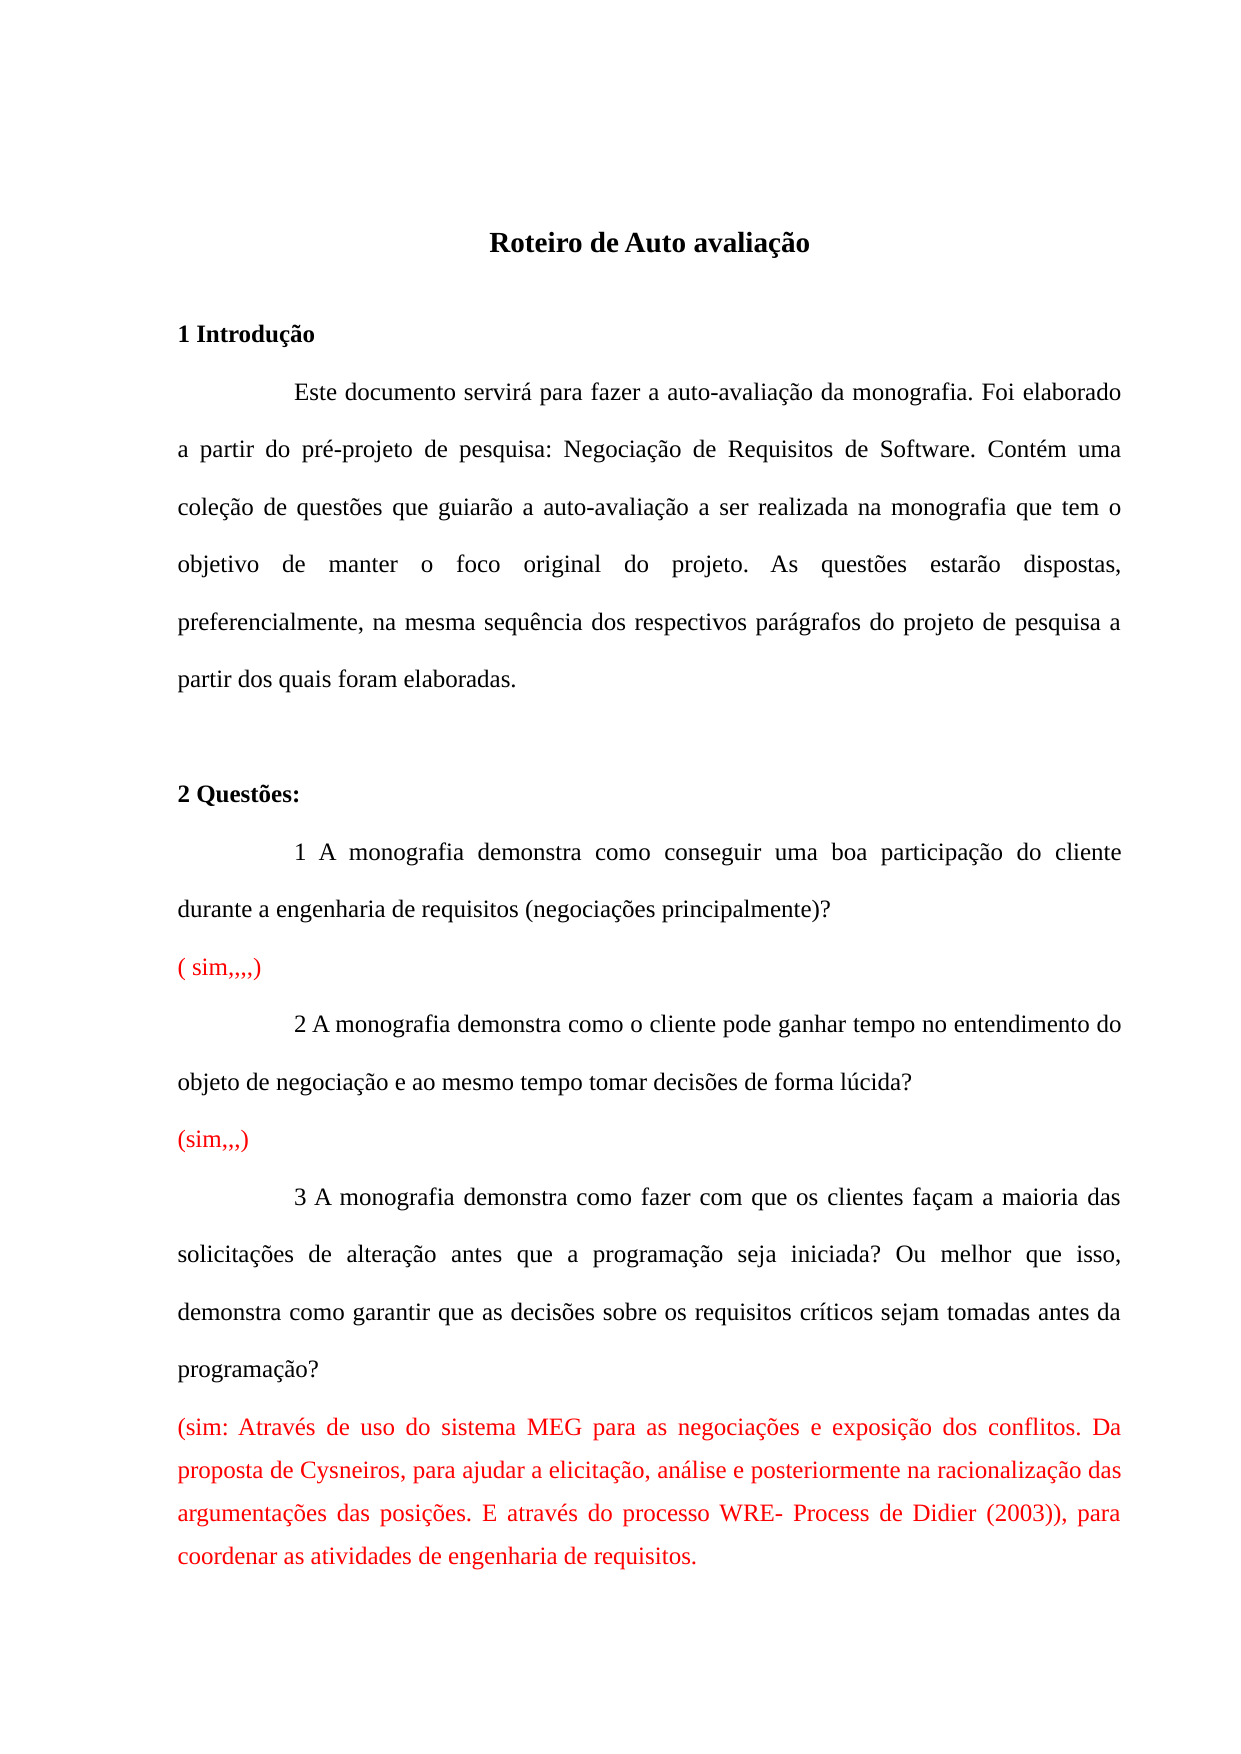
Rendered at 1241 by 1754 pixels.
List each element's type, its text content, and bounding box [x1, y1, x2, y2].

text ( sim,,,,) [177, 952, 1122, 980]
text 2 Questões: [177, 779, 1122, 808]
text 2 A monografia demonstra como o cliente pode ganhar tempo no entendimento do objeto de negociação e ao mesmo tempo tomar decisões de forma lúcida? [177, 1009, 1122, 1095]
text 1 A monografia demonstra como conseguir uma boa participação do cliente durante a engenharia de requisitos (negociações principalmente)? [177, 837, 1122, 923]
text (sim,,,) [177, 1124, 1122, 1153]
text Este documento servirá para fazer a auto-avaliação da monografia. Foi elaborado a partir do pré-projeto de pesquisa: Negociação de Requisitos de Software. Contém uma coleção de questões que guiarão a auto-avaliação a ser realizada na monografia que tem o objetivo de manter o foco original do projeto. As questões estarão dispostas, preferencialmente, na mesma sequência dos respectivos parágrafos do projeto de pesquisa a partir dos quais foram elaboradas. [177, 377, 1122, 693]
text (sim: Através de uso do sistema MEG para as negociações e exposição dos conflitos. Da proposta de Cysneiros, para ajudar a elicitação, análise e posteriormente na racionalização das argumentações das posições. E através do processo WRE- Process de Didier (2003)), para coordenar as atividades de engenharia de requisitos. [177, 1412, 1122, 1570]
text 3 A monografia demonstra como fazer com que os clientes façam a maioria das solicitações de alteração antes que a programação seja iniciada? Ou melhor que isso, demonstra como garantir que as decisões sobre os requisitos críticos sejam tomadas antes da programação? [177, 1182, 1122, 1383]
text Roteiro de Auto avaliação [177, 226, 1122, 259]
text 1 Introdução [177, 319, 1122, 348]
